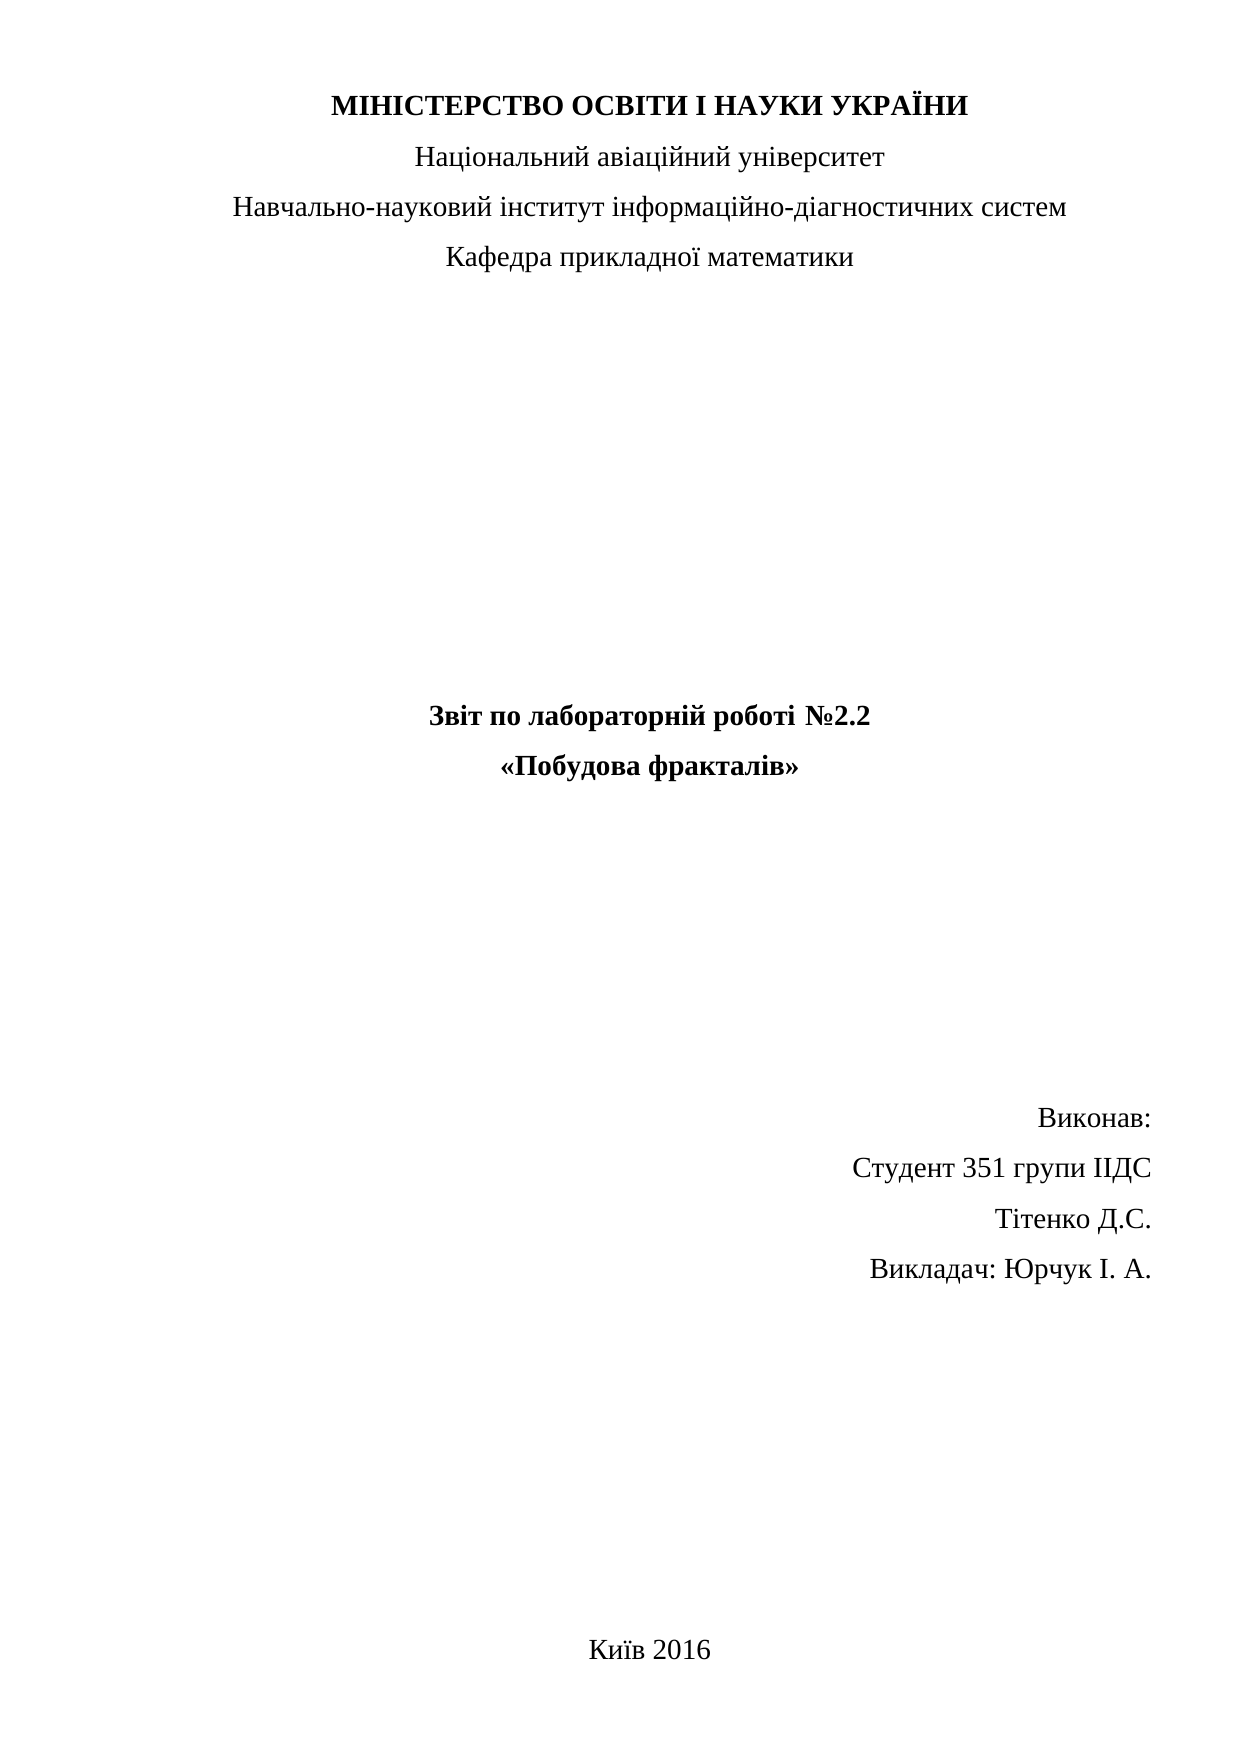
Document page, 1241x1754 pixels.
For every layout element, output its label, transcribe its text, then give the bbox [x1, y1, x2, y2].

text «Побудова фракталів» [148, 748, 1152, 782]
text Студент 351 групи ІІДС [148, 1151, 1152, 1184]
text Тітенко Д.С. [148, 1201, 1152, 1234]
text Викладач: Юрчук І. А. [148, 1251, 1152, 1285]
text Виконав: [148, 1100, 1152, 1134]
text Звіт по лабораторній роботі №2.2 [148, 698, 1152, 731]
